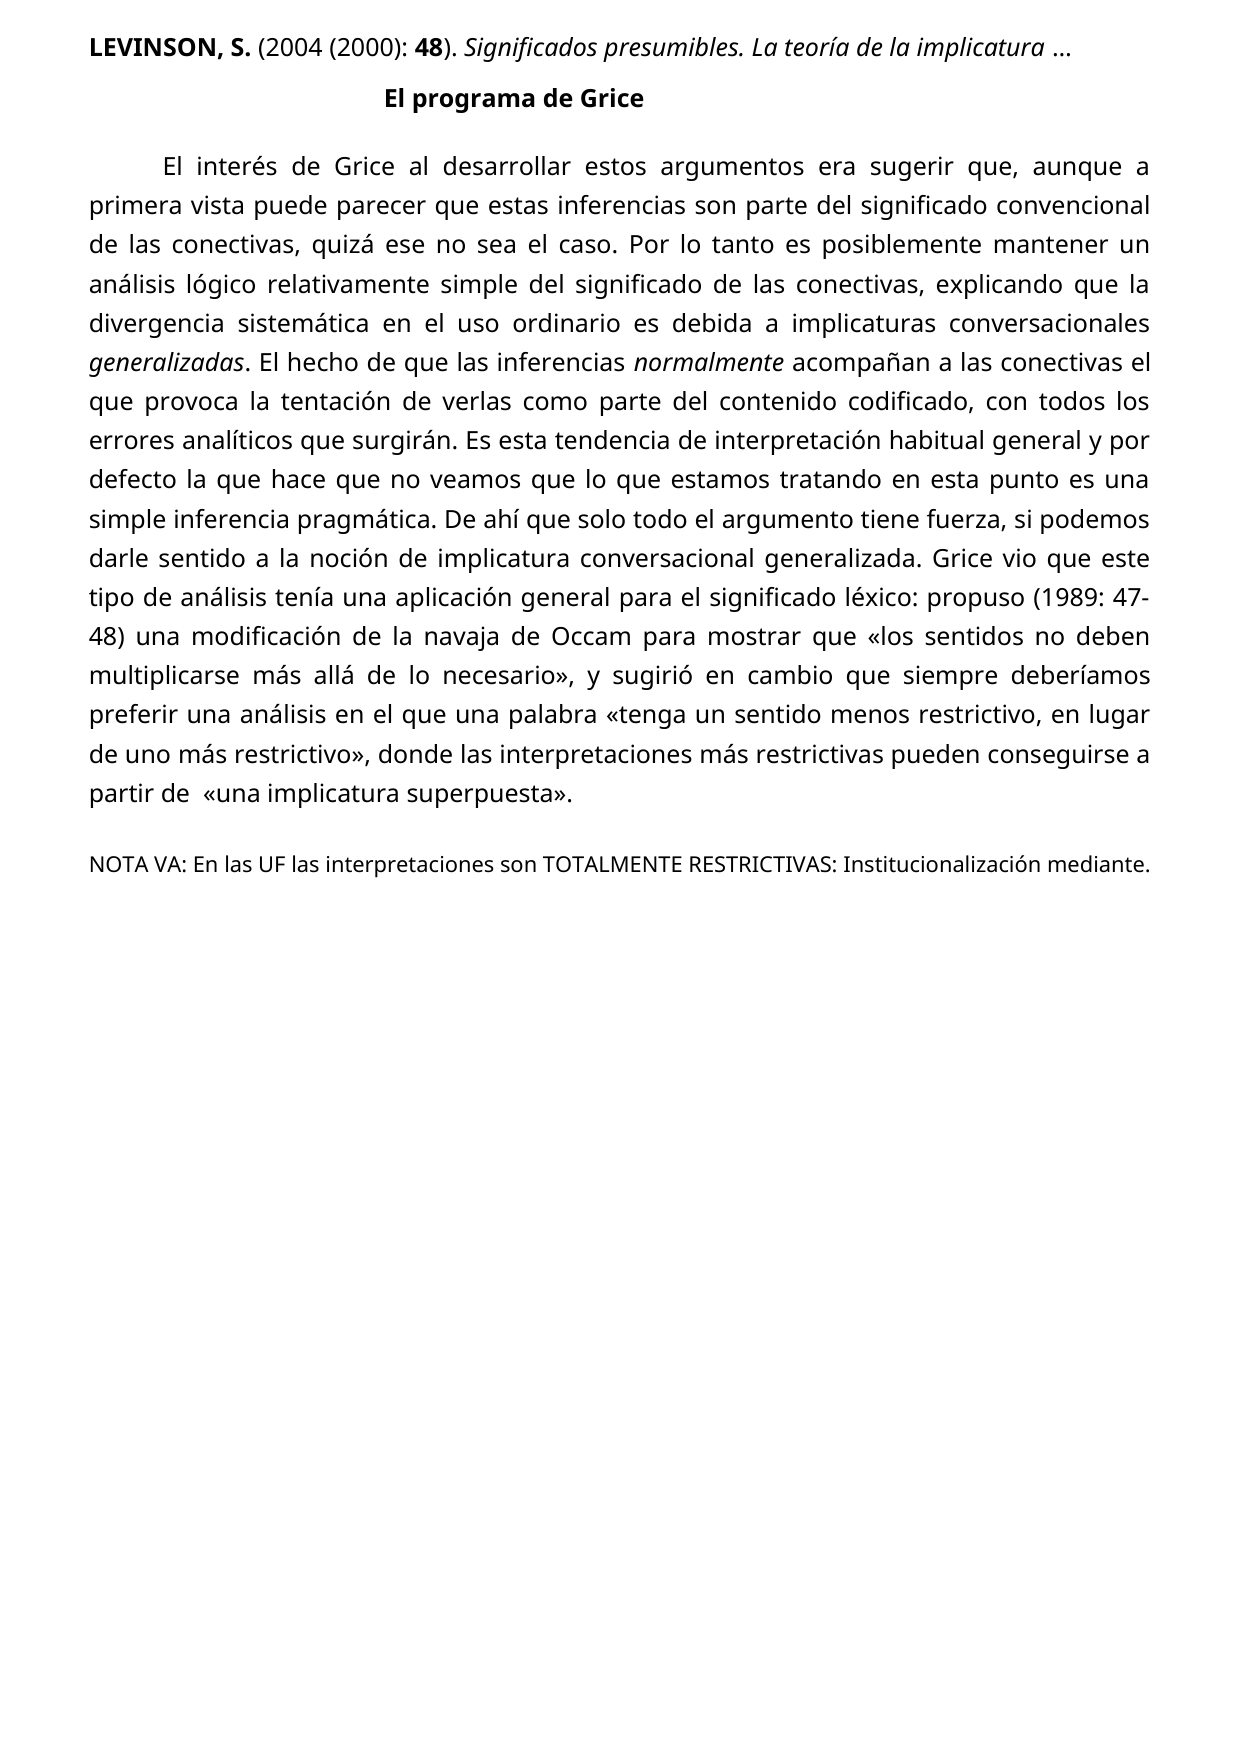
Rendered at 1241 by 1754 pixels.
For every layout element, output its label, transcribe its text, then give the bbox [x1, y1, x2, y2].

text LEVINSON, S. (2004 (2000): 48). Significados presumibles. La teoría de la implicatura … [88, 29, 1152, 64]
text NOTA VA: En las UF las interpretaciones son TOTALMENTE RESTRICTIVAS: Institucionalización mediante. [88, 849, 1152, 878]
text El programa de Grice [88, 81, 1152, 115]
text El interés de Grice al desarrollar estos argumentos era sugerir que, aunque a primera vista puede parecer que estas inferencias son parte del significado convencional de las conectivas, quizá ese no sea el caso. Por lo tanto es posiblemente mantener un análisis lógico relativamente simple del significado de las conectivas, explicando que la divergencia sistemática en el uso ordinario es debida a implicaturas conversacionales generalizadas. El hecho de que las inferencias normalmente acompañan a las conectivas el que provoca la tentación de verlas como parte del contenido codificado, con todos los errores analíticos que surgirán. Es esta tendencia de interpretación habitual general y por defecto la que hace que no veamos que lo que estamos tratando en esta punto es una simple inferencia pragmática. De ahí que solo todo el argumento tiene fuerza, si podemos darle sentido a la noción de implicatura conversacional generalizada. Grice vio que este tipo de análisis tenía una aplicación general para el significado léxico: propuso (1989: 47-48) una modificación de la navaja de Occam para mostrar que «los sentidos no deben multiplicarse más allá de lo necesario», y sugirió en cambio que siempre deberíamos preferir una análisis en el que una palabra «tenga un sentido menos restrictivo, en lugar de uno más restrictivo», donde las interpretaciones más restrictivas pueden conseguirse a partir de «una implicatura superpuesta». [88, 149, 1152, 809]
